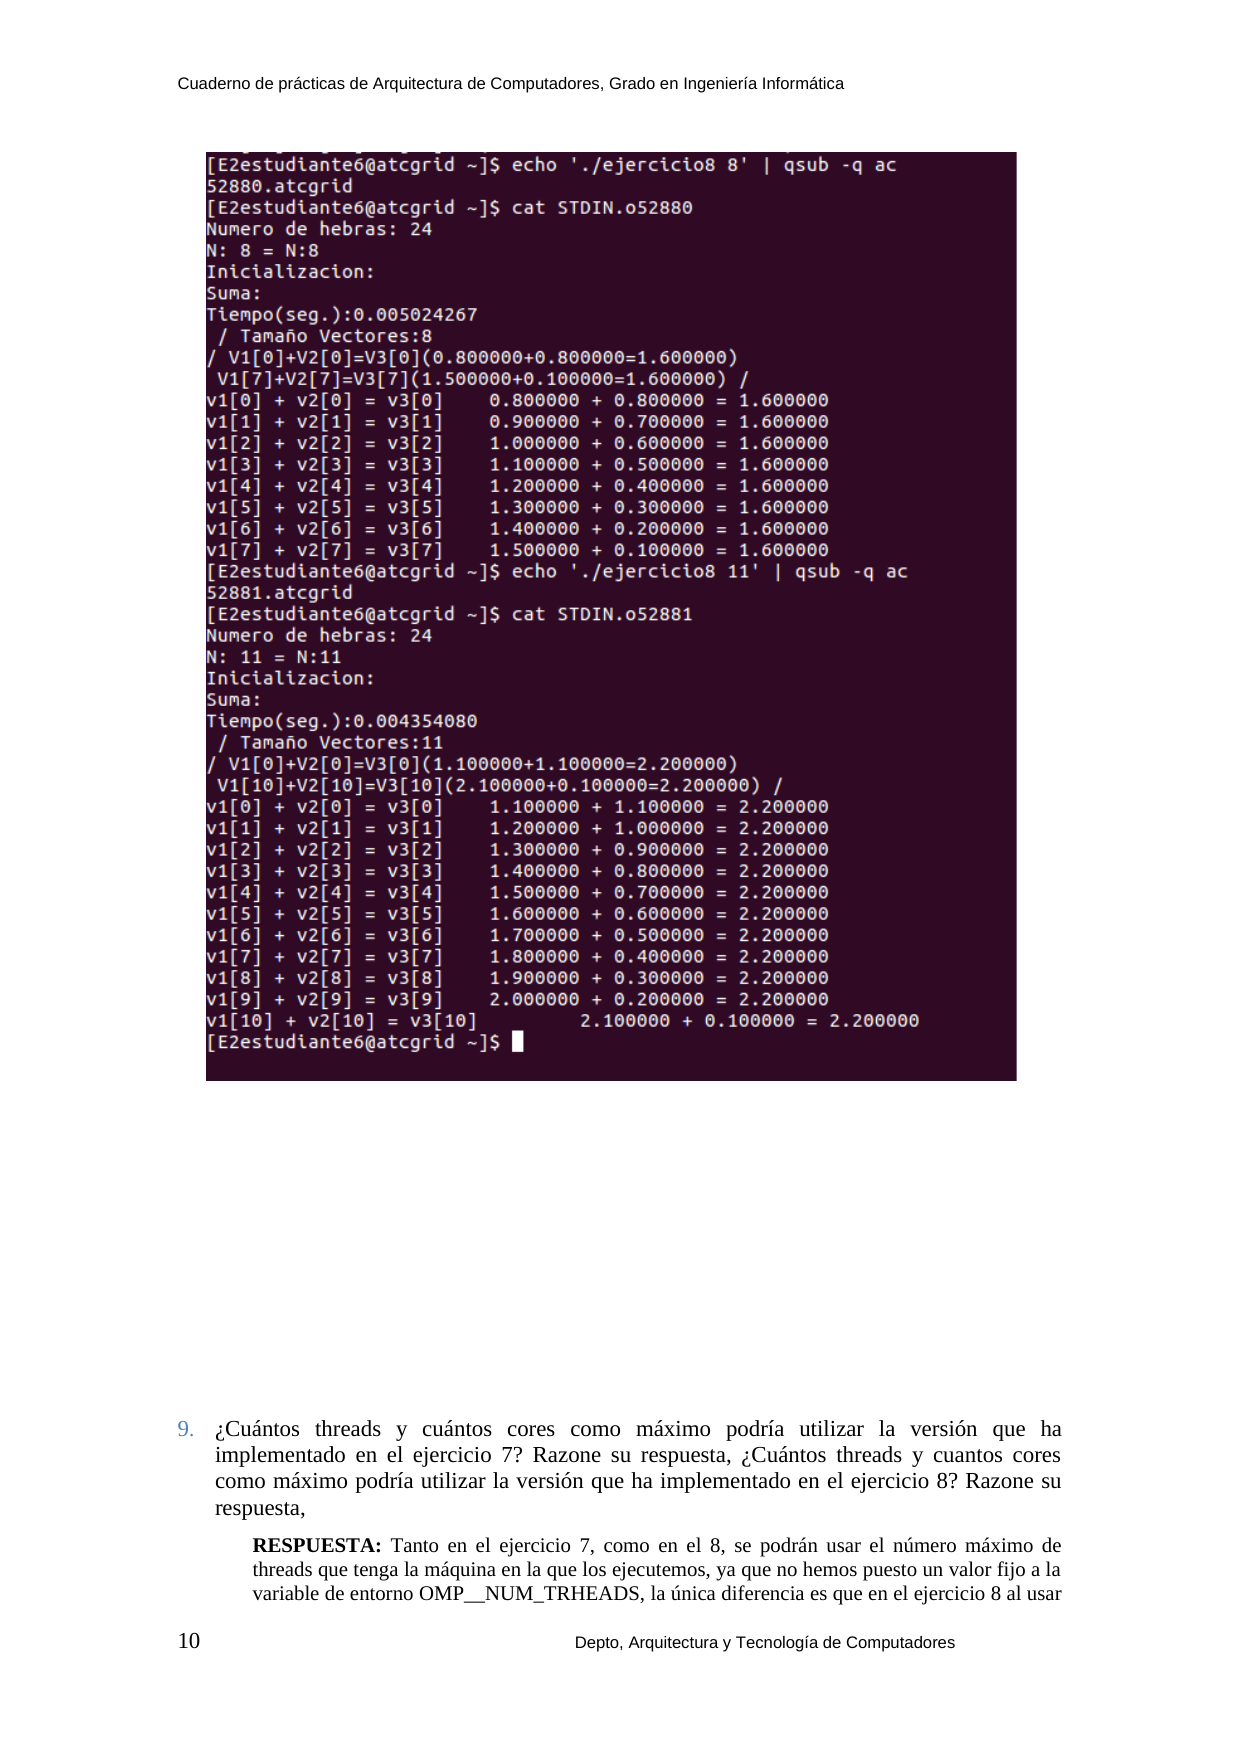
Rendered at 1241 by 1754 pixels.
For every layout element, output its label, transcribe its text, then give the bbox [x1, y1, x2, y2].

list ¿Cuántos threads y cuántos cores como máximo podría utilizar la versión que ha implementado en el ejercicio 7? Razone su respuesta, ¿Cuántos threads y cuantos cores como máximo podría utilizar la versión que ha implementado en el ejercicio 8? Razone su respuesta, [177, 1415, 1063, 1520]
picture [206, 152, 1017, 1081]
text RESPUESTA: Tanto en el ejercicio 7, como en el 8, se podrán usar el número máximo de threads que tenga la máquina en la que los ejecutemos, ya que no hemos puesto un valor fijo a la variable de entorno OMP__NUM_TRHEADS, la única diferencia es que en el ejercicio 8 al usar [252, 1533, 1063, 1605]
